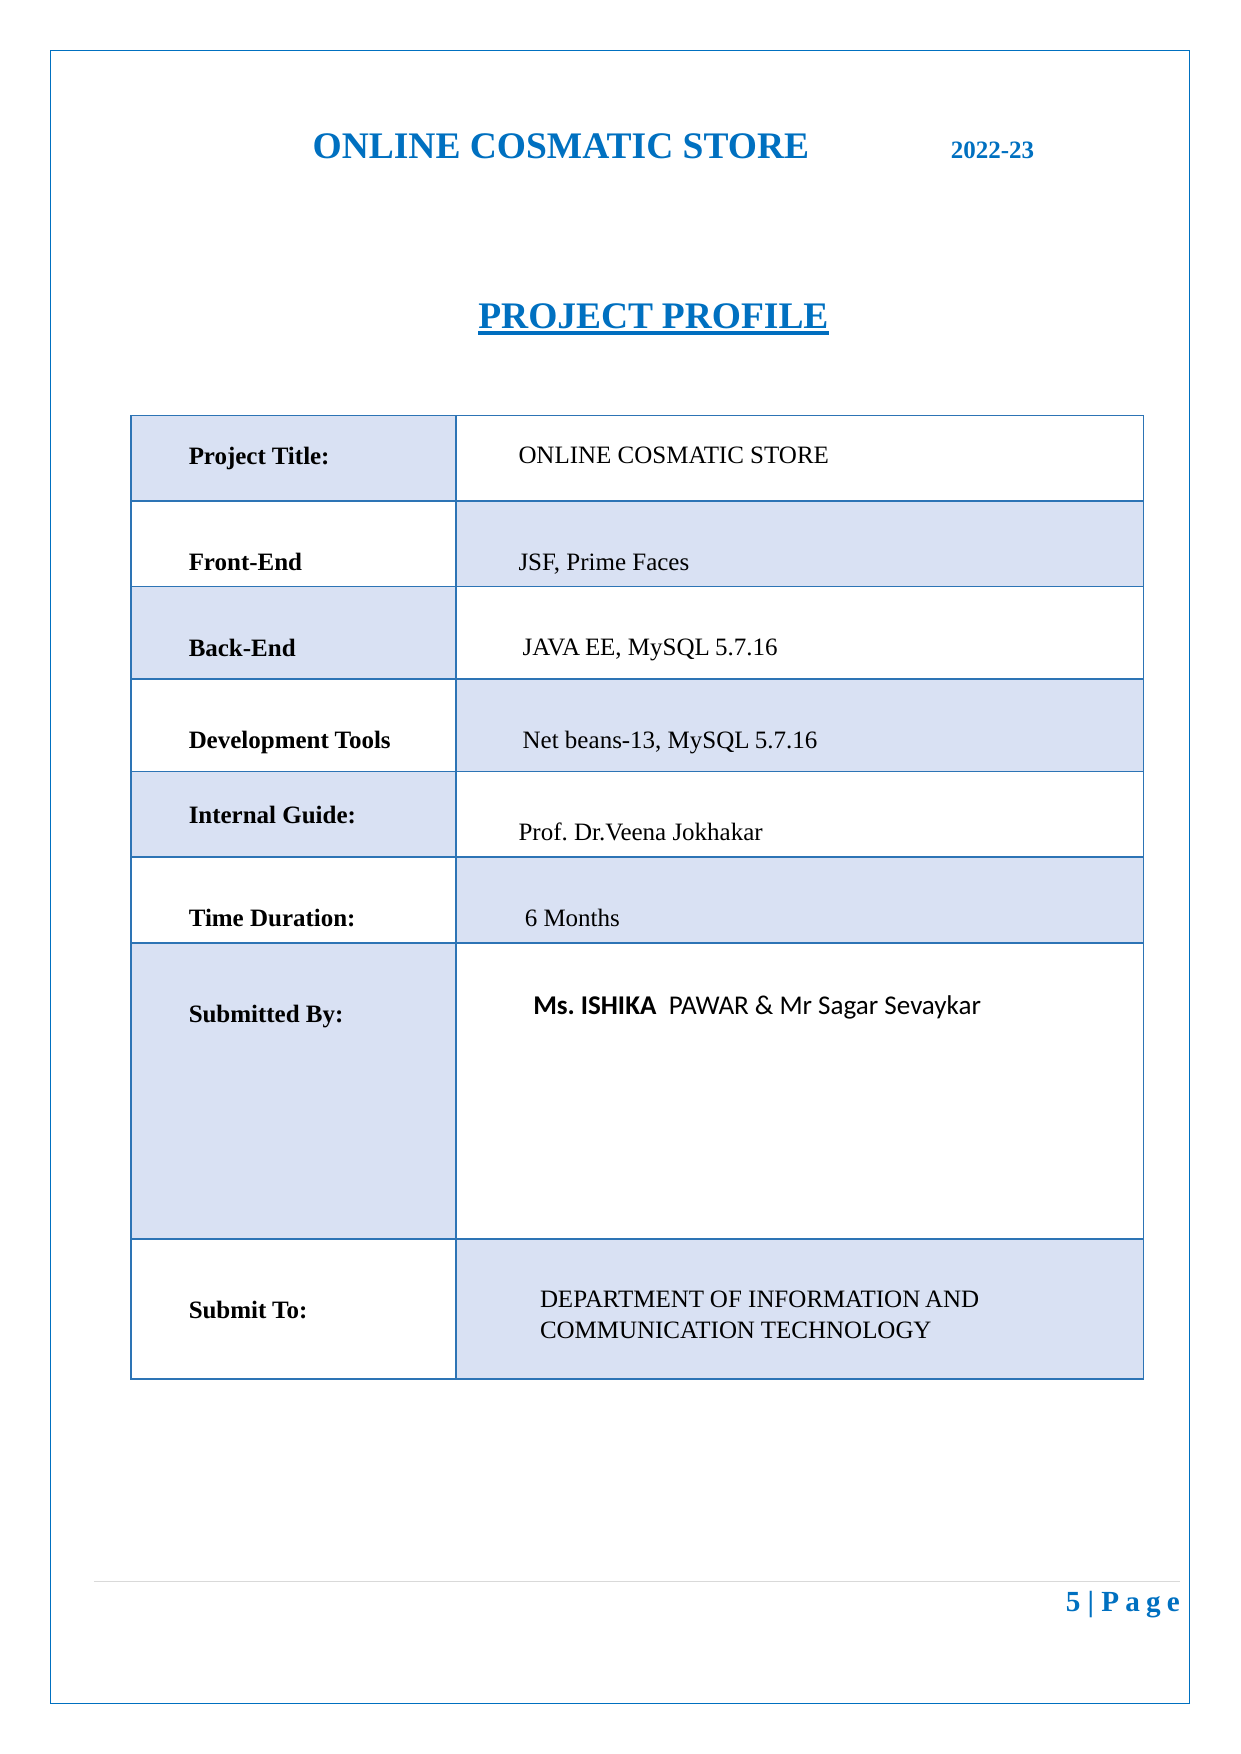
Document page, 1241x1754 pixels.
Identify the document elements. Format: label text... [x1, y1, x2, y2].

table_cell JAVA EE, MySQL 5.7.16 [457, 587, 1143, 678]
table_cell Submit To: [132, 1240, 455, 1378]
table_cell Prof. Dr.Veena Jokhakar [457, 772, 1143, 856]
text PROJECT PROFILE [244, 293, 1160, 337]
table_cell Back-End [132, 587, 455, 678]
table_cell Development Tools [132, 680, 455, 771]
table_cell DEPARTMENT OF INFORMATION AND COMMUNICATION TECHNOLOGY [457, 1240, 1143, 1378]
table_cell Submitted By: [132, 944, 455, 1238]
table_cell Time Duration: [132, 858, 455, 942]
table_cell Internal Guide: [132, 772, 455, 856]
table_cell JSF, Prime Faces [457, 502, 1143, 586]
table_cell Ms. ISHIKA PAWAR & Mr Sagar Sevaykar [457, 944, 1143, 1238]
table_header Project Title: [132, 416, 455, 500]
table_cell Front-End [132, 502, 455, 586]
table_header ONLINE COSMATIC STORE [457, 416, 1143, 500]
table_cell Net beans-13, MySQL 5.7.16 [457, 680, 1143, 771]
table_cell 6 Months [457, 858, 1143, 942]
